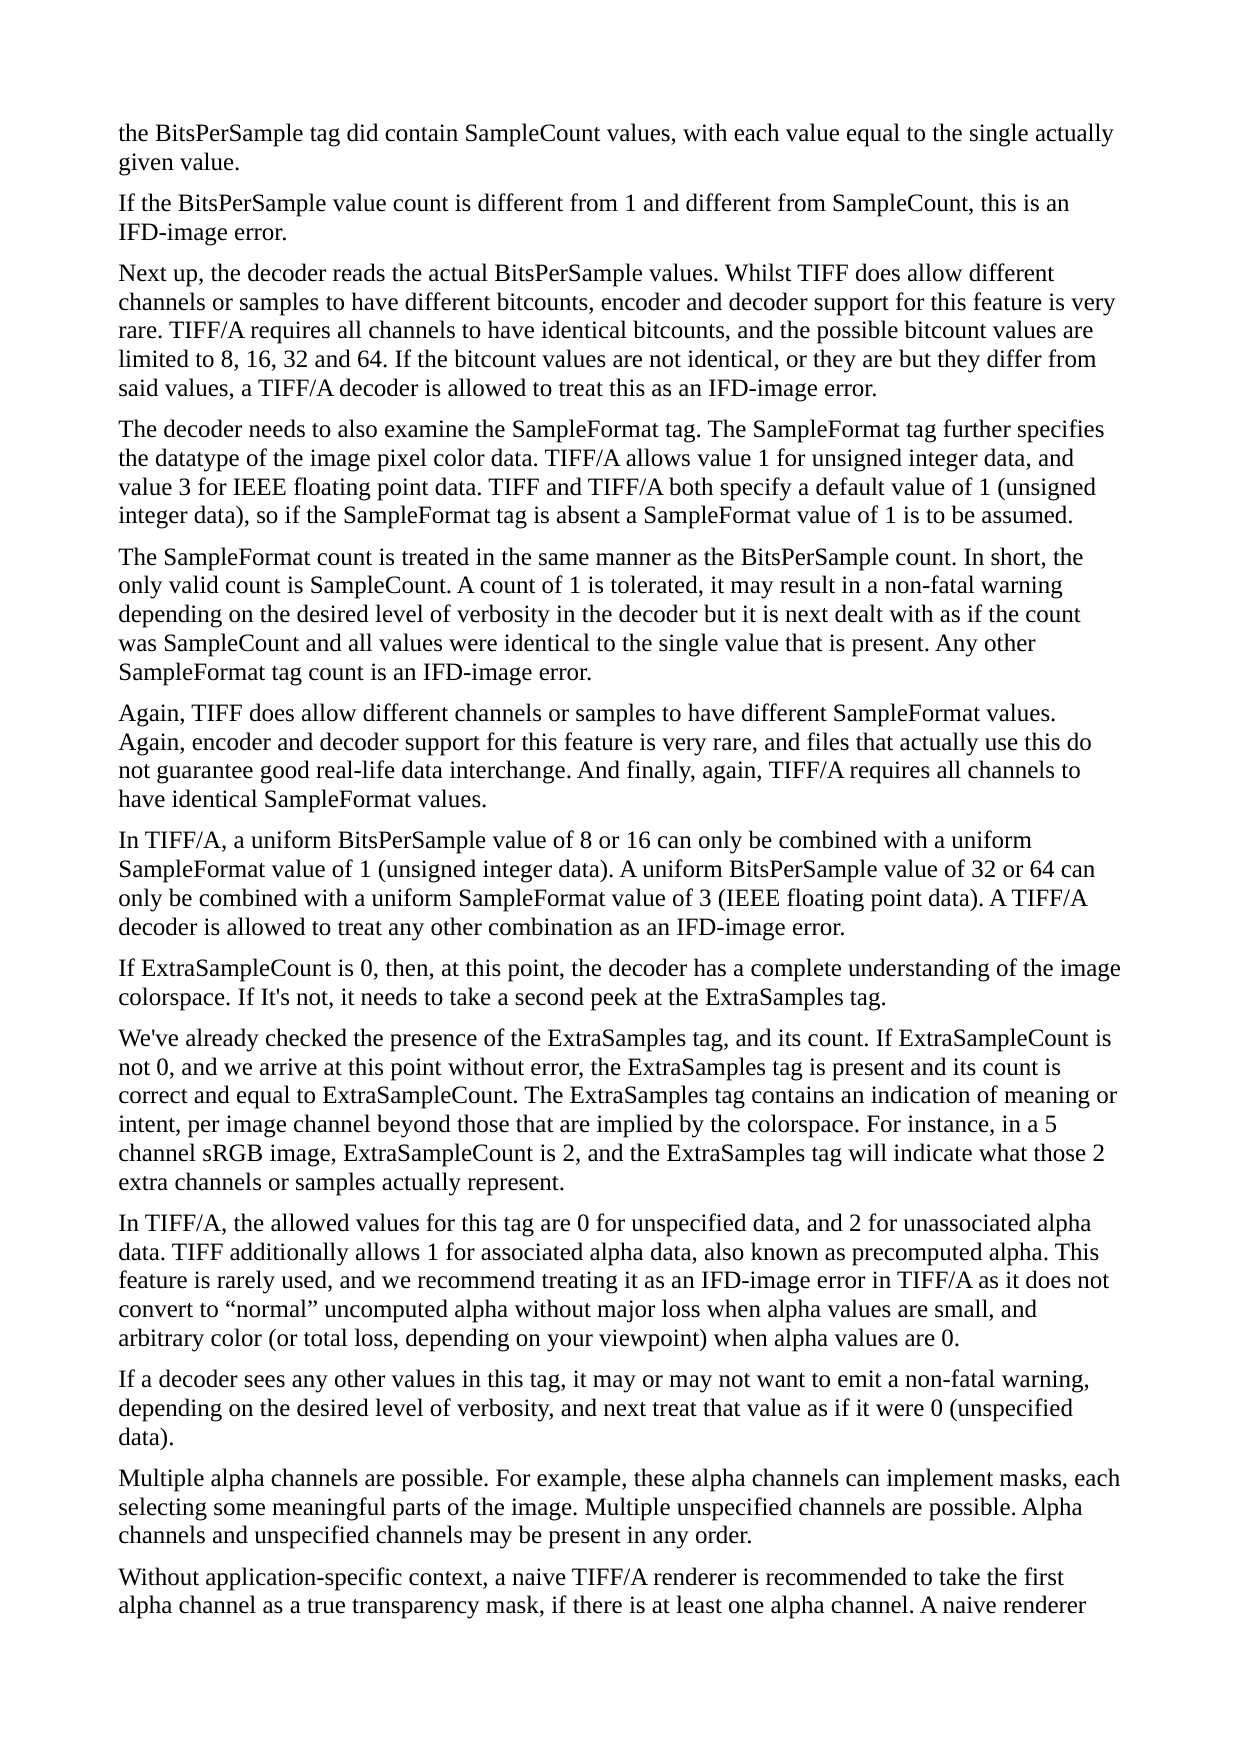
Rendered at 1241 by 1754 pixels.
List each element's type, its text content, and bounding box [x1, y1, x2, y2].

text If ExtraSampleCount is 0, then, at this point, the decoder has a complete understanding of the image colorspace. If It's not, it needs to take a second peek at the ExtraSamples tag. [118, 953, 1122, 1011]
text In TIFF/A, a uniform BitsPerSample value of 8 or 16 can only be combined with a uniform SampleFormat value of 1 (unsigned integer data). A uniform BitsPerSample value of 32 or 64 can only be combined with a uniform SampleFormat value of 3 (IEEE floating point data). A TIFF/A decoder is allowed to treat any other combination as an IFD-image error. [118, 826, 1122, 941]
text In TIFF/A, the allowed values for this tag are 0 for unspecified data, and 2 for unassociated alpha data. TIFF additionally allows 1 for associated alpha data, also known as precomputed alpha. This feature is rarely used, and we recommend treating it as an IFD-image error in TIFF/A as it does not convert to “normal” uncomputed alpha without major loss when alpha values are small, and arbitrary color (or total loss, depending on your viewpoint) when alpha values are 0. [118, 1208, 1122, 1352]
text We've already checked the presence of the ExtraSamples tag, and its count. If ExtraSampleCount is not 0, and we arrive at this point without error, the ExtraSamples tag is present and its count is correct and equal to ExtraSampleCount. The ExtraSamples tag contains an indication of meaning or intent, per image channel beyond those that are implied by the colorspace. For instance, in a 5 channel sRGB image, ExtraSampleCount is 2, and the ExtraSamples tag will indicate what those 2 extra channels or samples actually represent. [118, 1023, 1122, 1196]
text If a decoder sees any other values in this tag, it may or may not want to emit a non-fatal warning, depending on the desired level of verbosity, and next treat that value as if it were 0 (unspecified data). [118, 1364, 1122, 1451]
text Again, TIFF does allow different channels or samples to have different SampleFormat values. Again, encoder and decoder support for this feature is very rare, and files that actually use this do not guarantee good real-life data interchange. And finally, again, TIFF/A requires all channels to have identical SampleFormat values. [118, 698, 1122, 813]
text If the BitsPerSample value count is different from 1 and different from SampleCount, this is an IFD-image error. [118, 188, 1122, 246]
text The SampleFormat count is treated in the same manner as the BitsPerSample count. In short, the only valid count is SampleCount. A count of 1 is tolerated, it may result in a non-fatal warning depending on the desired level of verbosity in the decoder but it is next dealt with as if the count was SampleCount and all values were identical to the single value that is present. Any other SampleFormat tag count is an IFD-image error. [118, 542, 1122, 686]
text The decoder needs to also examine the SampleFormat tag. The SampleFormat tag further specifies the datatype of the image pixel color data. TIFF/A allows value 1 for unsigned integer data, and value 3 for IEEE floating point data. TIFF and TIFF/A both specify a default value of 1 (unsigned integer data), so if the SampleFormat tag is absent a SampleFormat value of 1 is to be assumed. [118, 414, 1122, 529]
text Without application-specific context, a naive TIFF/A renderer is recommended to take the first alpha channel as a true transparency mask, if there is at least one alpha channel. A naive renderer [118, 1562, 1122, 1619]
text the BitsPerSample tag did contain SampleCount values, with each value equal to the single actually given value. [118, 118, 1122, 176]
text Multiple alpha channels are possible. For example, these alpha channels can implement masks, each selecting some meaningful parts of the image. Multiple unspecified channels are possible. Alpha channels and unspecified channels may be present in any order. [118, 1463, 1122, 1549]
text Next up, the decoder reads the actual BitsPerSample values. Whilst TIFF does allow different channels or samples to have different bitcounts, encoder and decoder support for this feature is very rare. TIFF/A requires all channels to have identical bitcounts, and the possible bitcount values are limited to 8, 16, 32 and 64. If the bitcount values are not identical, or they are but they differ from said values, a TIFF/A decoder is allowed to treat this as an IFD-image error. [118, 258, 1122, 402]
